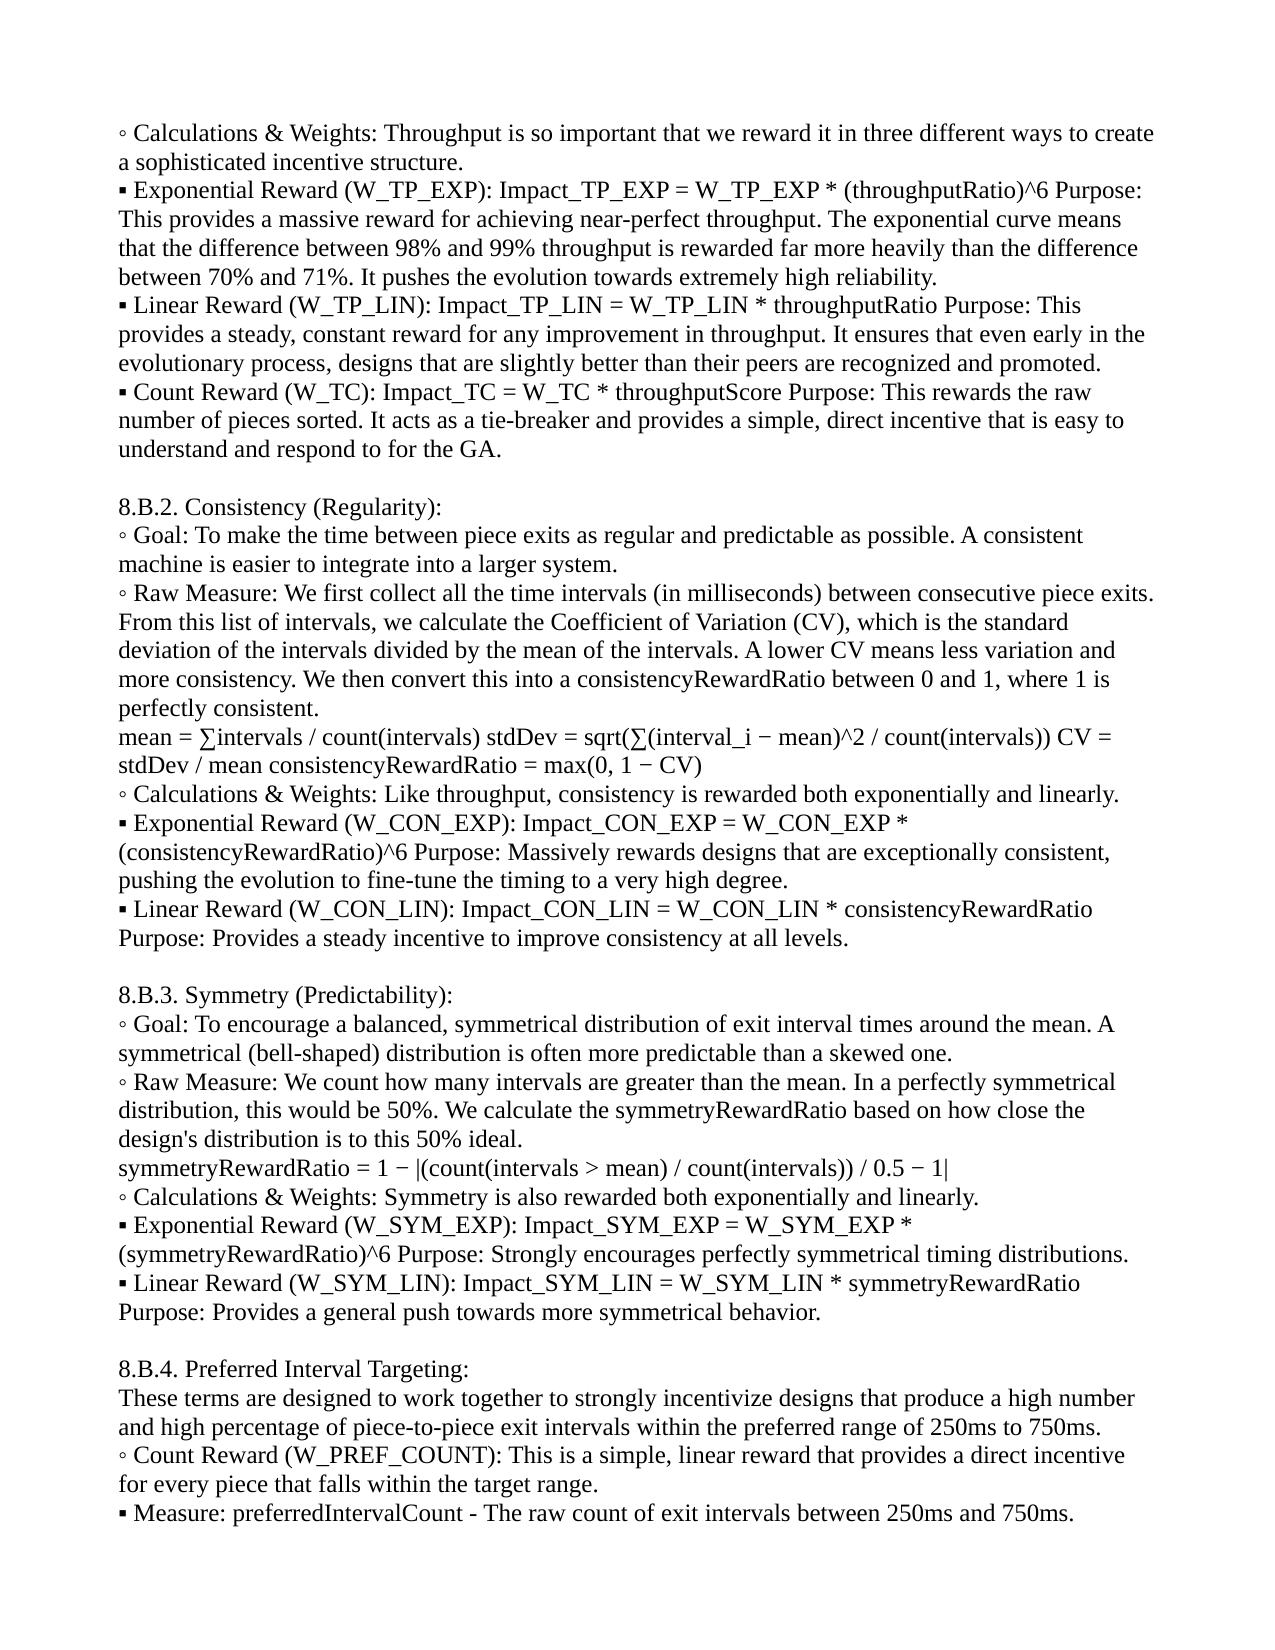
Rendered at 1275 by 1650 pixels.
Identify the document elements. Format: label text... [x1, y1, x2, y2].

text ◦ Raw Measure: We count how many intervals are greater than the mean. In a perfectly symmetrical distribution, this would be 50%. We calculate the symmetryRewardRatio based on how close the design's distribution is to this 50% ideal. [118, 1067, 1157, 1153]
text ◦ Raw Measure: We first collect all the time intervals (in milliseconds) between consecutive piece exits. From this list of intervals, we calculate the Coefficient of Variation (CV), which is the standard deviation of the intervals divided by the mean of the intervals. A lower CV means less variation and more consistency. We then convert this into a consistencyRewardRatio between 0 and 1, where 1 is perfectly consistent. [118, 578, 1157, 722]
text ◦ Calculations & Weights: Symmetry is also rewarded both exponentially and linearly. [118, 1182, 1157, 1211]
text ▪ Linear Reward (W_TP_LIN): Impact_TP_LIN = W_TP_LIN * throughputRatio Purpose: This provides a steady, constant reward for any improvement in throughput. It ensures that even early in the evolutionary process, designs that are slightly better than their peers are recognized and promoted. [118, 291, 1157, 377]
text symmetryRewardRatio = 1 − |(count(intervals > mean) / count(intervals)) / 0.5 − 1| [118, 1153, 1157, 1182]
text ▪ Exponential Reward (W_SYM_EXP): Impact_SYM_EXP = W_SYM_EXP * (symmetryRewardRatio)^6 Purpose: Strongly encourages perfectly symmetrical timing distributions. [118, 1211, 1157, 1268]
text ◦ Calculations & Weights: Like throughput, consistency is rewarded both exponentially and linearly. [118, 779, 1157, 808]
text mean = ∑intervals / count(intervals) stdDev = sqrt(∑(interval_i − mean)^2 / count(intervals)) CV = stdDev / mean consistencyRewardRatio = max(0, 1 − CV) [118, 722, 1157, 779]
text ▪ Linear Reward (W_SYM_LIN): Impact_SYM_LIN = W_SYM_LIN * symmetryRewardRatio Purpose: Provides a general push towards more symmetrical behavior. [118, 1268, 1157, 1326]
text ◦ Count Reward (W_PREF_COUNT): This is a simple, linear reward that provides a direct incentive for every piece that falls within the target range. [118, 1441, 1157, 1498]
text ▪ Exponential Reward (W_TP_EXP): Impact_TP_EXP = W_TP_EXP * (throughputRatio)^6 Purpose: This provides a massive reward for achieving near-perfect throughput. The exponential curve means that the difference between 98% and 99% throughput is rewarded far more heavily than the difference between 70% and 71%. It pushes the evolution towards extremely high reliability. [118, 176, 1157, 291]
text ▪ Count Reward (W_TC): Impact_TC = W_TC * throughputScore Purpose: This rewards the raw number of pieces sorted. It acts as a tie-breaker and provides a simple, direct incentive that is easy to understand and respond to for the GA. [118, 377, 1157, 463]
text 8.B.3. Symmetry (Predictability): [118, 981, 1157, 1009]
text ◦ Goal: To make the time between piece exits as regular and predictable as possible. A consistent machine is easier to integrate into a larger system. [118, 521, 1157, 578]
text ◦ Goal: To encourage a balanced, symmetrical distribution of exit interval times around the mean. A symmetrical (bell-shaped) distribution is often more predictable than a skewed one. [118, 1009, 1157, 1067]
text ▪ Exponential Reward (W_CON_EXP): Impact_CON_EXP = W_CON_EXP * (consistencyRewardRatio)^6 Purpose: Massively rewards designs that are exceptionally consistent, pushing the evolution to fine-tune the timing to a very high degree. [118, 808, 1157, 894]
text These terms are designed to work together to strongly incentivize designs that produce a high number and high percentage of piece-to-piece exit intervals within the preferred range of 250ms to 750ms. [118, 1383, 1157, 1441]
text ▪ Linear Reward (W_CON_LIN): Impact_CON_LIN = W_CON_LIN * consistencyRewardRatio Purpose: Provides a steady incentive to improve consistency at all levels. [118, 894, 1157, 952]
text ◦ Calculations & Weights: Throughput is so important that we reward it in three different ways to create a sophisticated incentive structure. [118, 118, 1157, 176]
text ▪ Measure: preferredIntervalCount - The raw count of exit intervals between 250ms and 750ms. [118, 1498, 1157, 1527]
text 8.B.4. Preferred Interval Targeting: [118, 1354, 1157, 1383]
text 8.B.2. Consistency (Regularity): [118, 492, 1157, 521]
